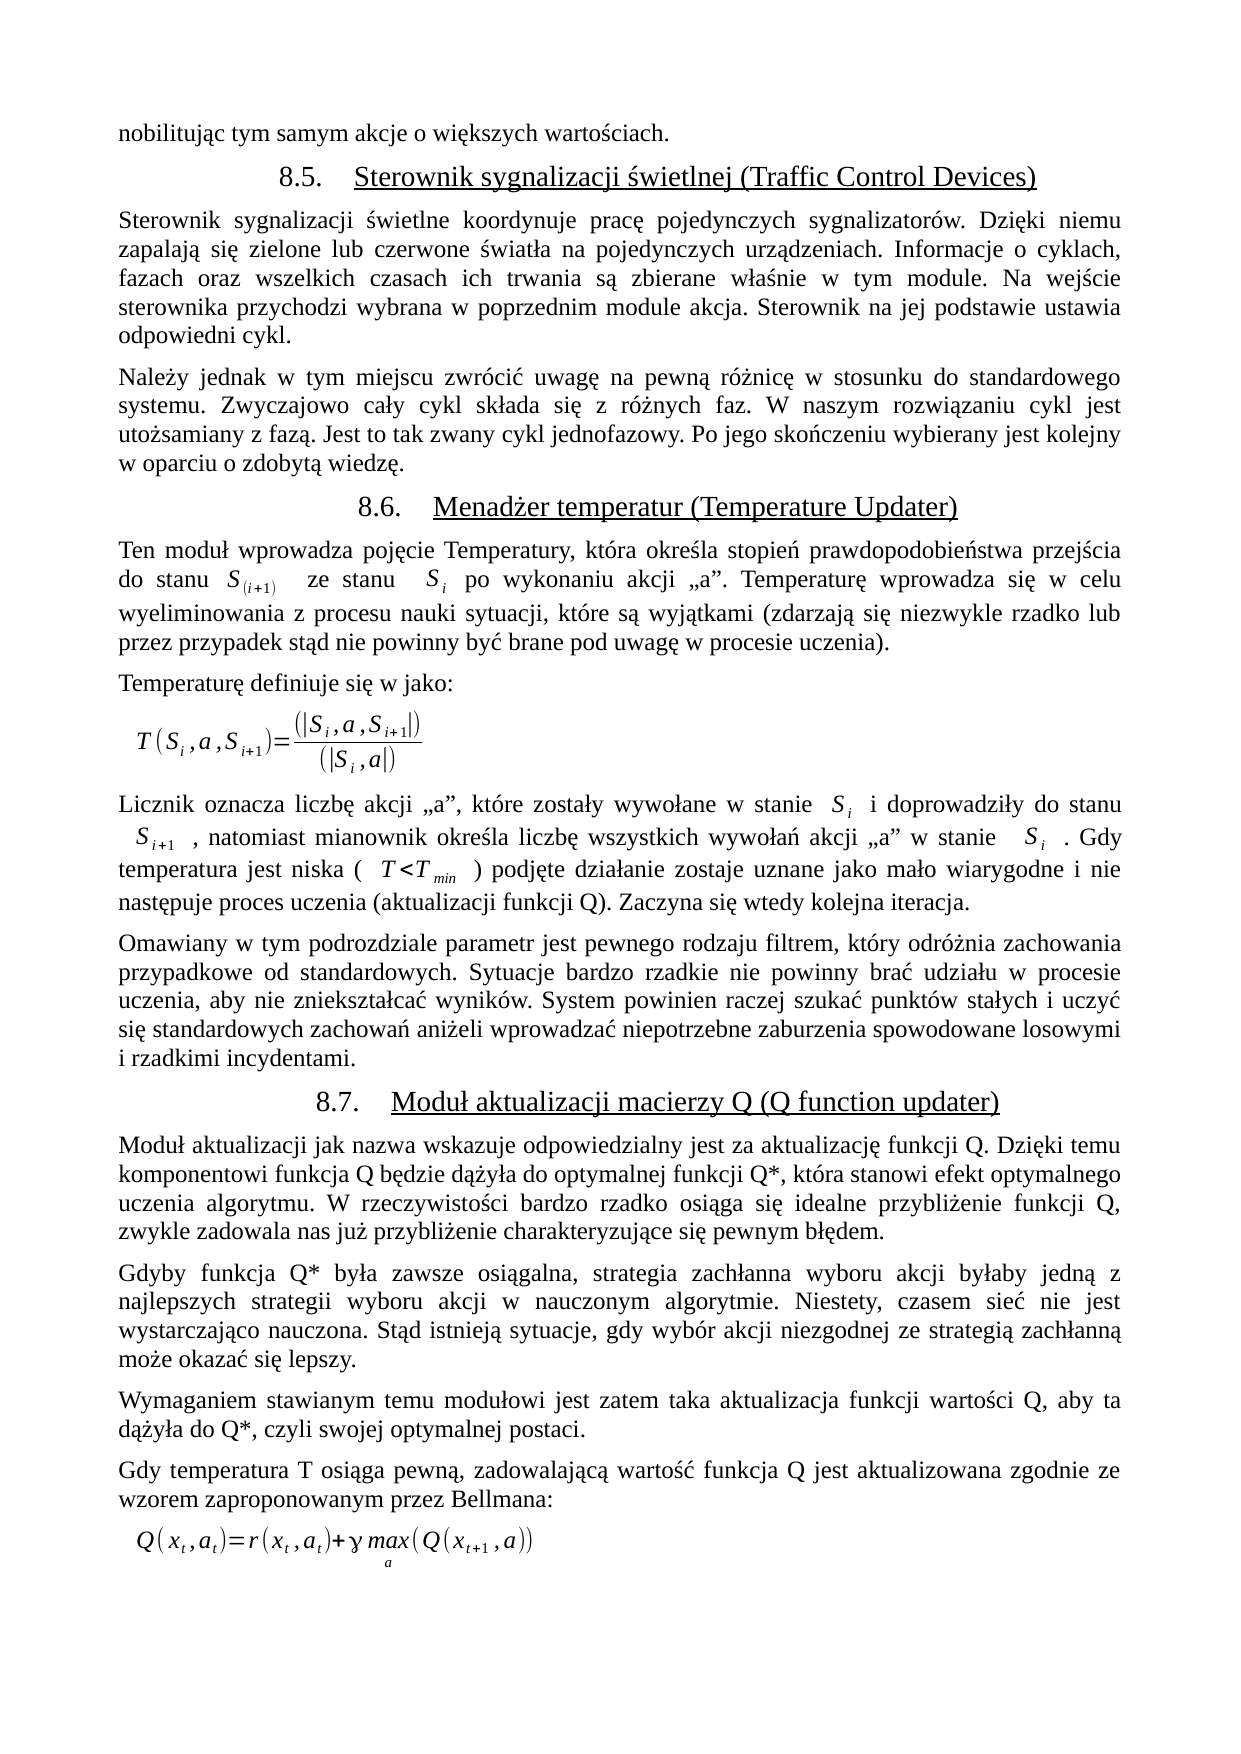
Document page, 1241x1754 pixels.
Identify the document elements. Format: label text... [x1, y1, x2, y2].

text Gdyby funkcja Q* była zawsze osiągalna, strategia zachłanna wyboru akcji byłaby jedną z najlepszych strategii wyboru akcji w nauczonym algorytmie. Niestety, czasem sieć nie jest wystarczająco nauczona. Stąd istnieją sytuacje, gdy wybór akcji niezgodnej ze strategią zachłanną może okazać się lepszy. [118, 1258, 1122, 1373]
list Menadżer temperatur (Temperature Updater) [193, 489, 1122, 523]
text Licznik oznacza liczbę akcji „a”, które zostały wywołane w staniei doprowadziły do stanu , natomiast mianownik określa liczbę wszystkich wywołań akcji „a” w stanie . Gdy temperatura jest niska () podjęte działanie zostaje uznane jako mało wiarygodne i nie następuje proces uczenia (aktualizacji funkcji Q). Zaczyna się wtedy kolejna iteracja. [118, 789, 1122, 915]
text Należy jednak w tym miejscu zwrócić uwagę na pewną różnicę w stosunku do standardowego systemu. Zwyczajowo cały cykl składa się z różnych faz. W naszym rozwiązaniu cykl jest utożsamiany z fazą. Jest to tak zwany cykl jednofazowy. Po jego skończeniu wybierany jest kolejny w oparciu o zdobytą wiedzę. [118, 362, 1122, 477]
list Sterownik sygnalizacji świetlnej (Traffic Control Devices) [193, 159, 1122, 193]
text nobilitując tym samym akcje o większych wartościach. [118, 118, 1122, 147]
text Ten moduł wprowadza pojęcie Temperatury, która określa stopień prawdopodobieństwa przejścia do stanu ze stanu po wykonaniu akcji „a”. Temperaturę wprowadza się w celu wyeliminowania z procesu nauki sytuacji, które są wyjątkami (zdarzają się niezwykle rzadko lub przez przypadek stąd nie powinny być brane pod uwagę w procesie uczenia). [118, 535, 1122, 655]
text Sterownik sygnalizacji świetlne koordynuje pracę pojedynczych sygnalizatorów. Dzięki niemu zapalają się zielone lub czerwone światła na pojedynczych urządzeniach. Informacje o cyklach, fazach oraz wszelkich czasach ich trwania są zbierane właśnie w tym module. Na wejście sterownika przychodzi wybrana w poprzednim module akcja. Sterownik na jej podstawie ustawia odpowiedni cykl. [118, 205, 1122, 349]
text Wymaganiem stawianym temu modułowi jest zatem taka aktualizacja funkcji wartości Q, aby ta dążyła do Q*, czyli swojej optymalnej postaci. [118, 1385, 1122, 1443]
text Temperaturę definiuje się w jako: [118, 668, 1122, 697]
text Gdy temperatura T osiąga pewną, zadowalającą wartość funkcja Q jest aktualizowana zgodnie ze wzorem zaproponowanym przez Bellmana: [118, 1455, 1122, 1513]
list Moduł aktualizacji macierzy Q (Q function updater) [193, 1084, 1122, 1118]
text Moduł aktualizacji jak nazwa wskazuje odpowiedzialny jest za aktualizację funkcji Q. Dzięki temu komponentowi funkcja Q będzie dążyła do optymalnej funkcji Q*, która stanowi efekt optymalnego uczenia algorytmu. W rzeczywistości bardzo rzadko osiąga się idealne przybliżenie funkcji Q, zwykle zadowala nas już przybliżenie charakteryzujące się pewnym błędem. [118, 1130, 1122, 1245]
text Omawiany w tym podrozdziale parametr jest pewnego rodzaju filtrem, który odróżnia zachowania przypadkowe od standardowych. Sytuacje bardzo rzadkie nie powinny brać udziału w procesie uczenia, aby nie zniekształcać wyników. System powinien raczej szukać punktów stałych i uczyć się standardowych zachowań aniżeli wprowadzać niepotrzebne zaburzenia spowodowane losowymi i rzadkimi incydentami. [118, 928, 1122, 1072]
